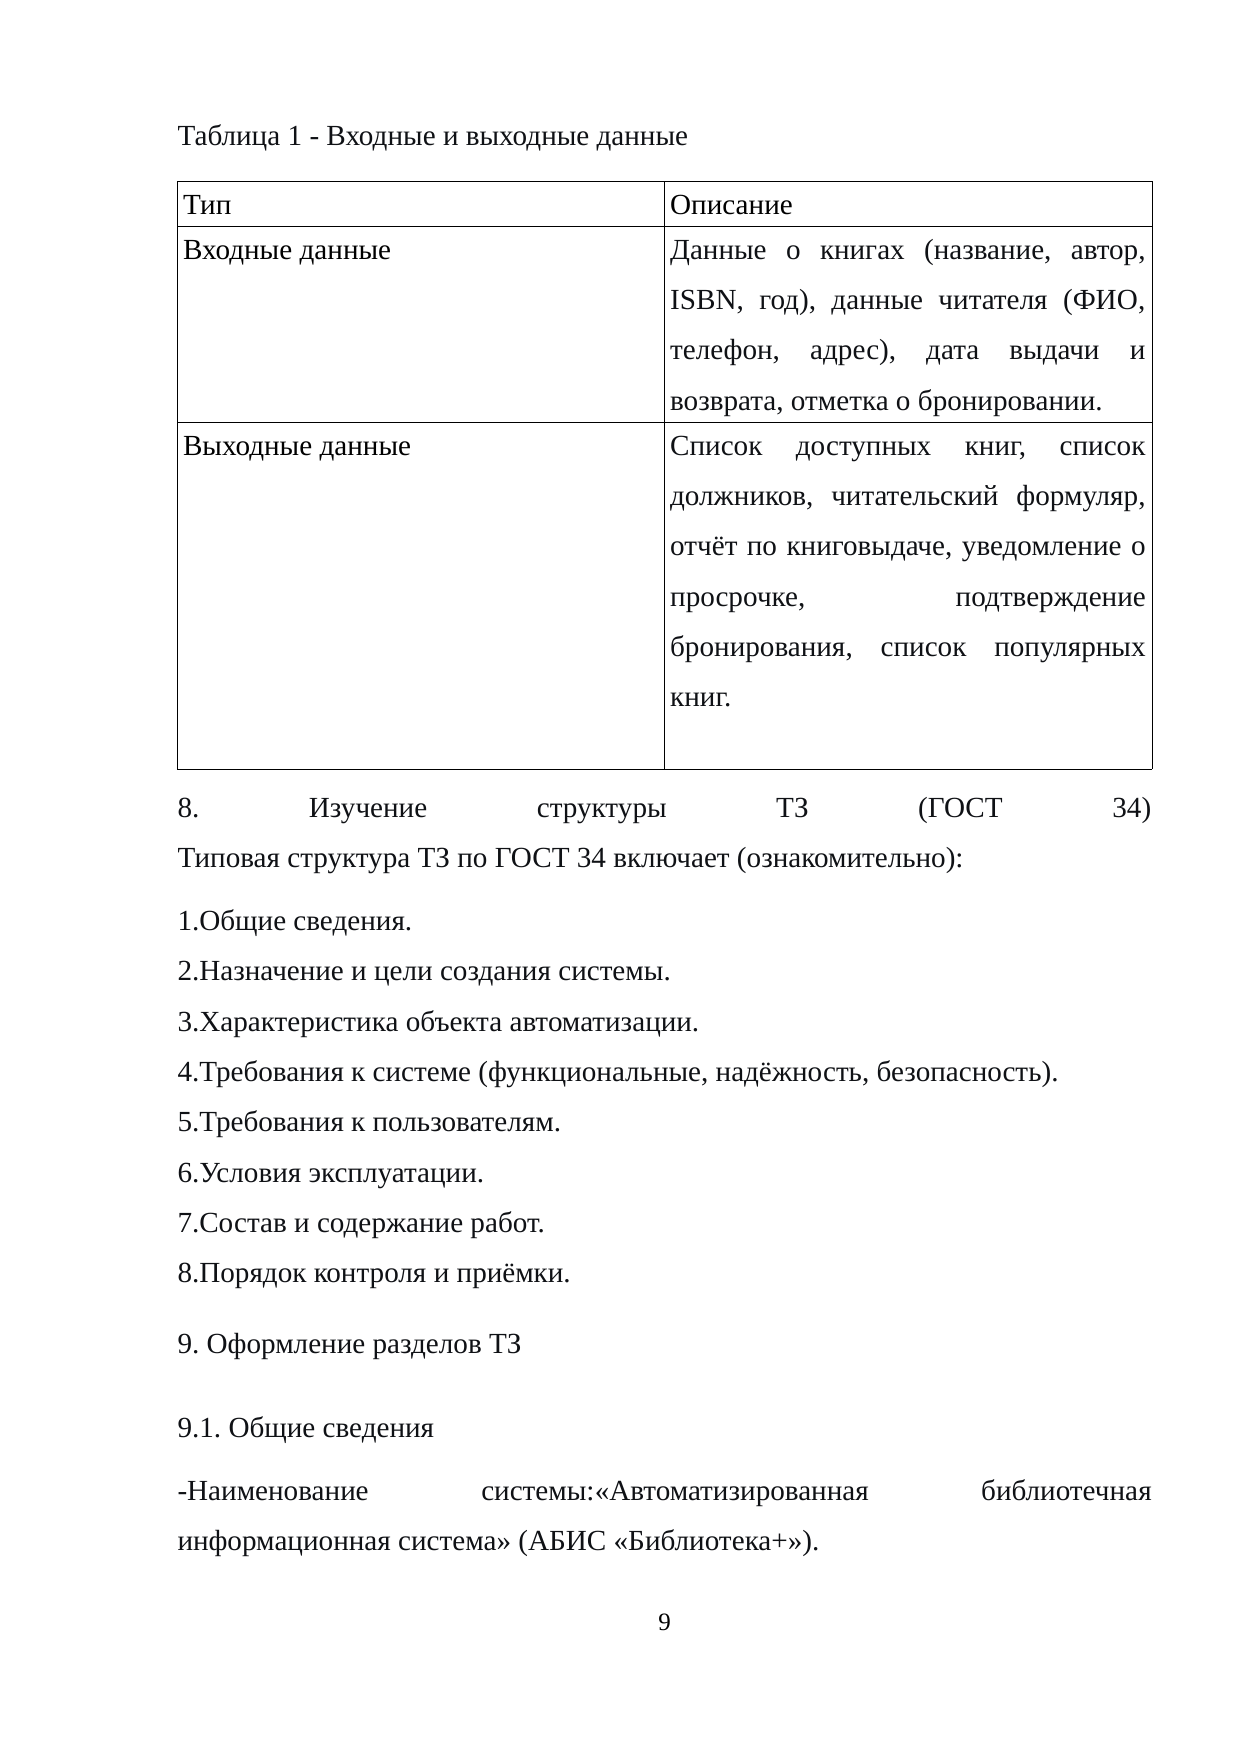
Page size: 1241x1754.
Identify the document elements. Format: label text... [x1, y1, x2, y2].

subtitle 9.1. Общие сведения [177, 1410, 1152, 1444]
table_header Тип [178, 182, 664, 226]
subtitle 8. Изучение структуры ТЗ (ГОСТ 34) Типовая структура ТЗ по ГОСТ 34 включает (ознакомительно): [177, 790, 1152, 874]
list Общие сведения. [177, 903, 1152, 937]
table_cell Выходные данные [178, 423, 664, 769]
table_header Описание [665, 182, 1152, 226]
table_cell Список доступных книг, список должников, читательский формуляр, отчёт по книговыдаче, уведомление о просрочке, подтверждение бронирования, список популярных книг. [665, 423, 1152, 769]
list Состав и содержание работ. [177, 1205, 1152, 1238]
list Порядок контроля и приёмки. [177, 1255, 1152, 1289]
table_cell Данные о книгах (название, автор, ISBN, год), данные читателя (ФИО, телефон, адрес), дата выдачи и возврата, отметка о бронировании. [665, 227, 1152, 422]
table_cell Входные данные [178, 227, 664, 422]
subtitle 9. Оформление разделов ТЗ [177, 1326, 1152, 1360]
list Условия эксплуатации. [177, 1155, 1152, 1188]
list -Наименование системы:«Автоматизированная библиотечная информационная система» (АБИС «Библиотека+»). [177, 1473, 1152, 1557]
list Характеристика объекта автоматизации. [177, 1004, 1152, 1037]
list Требования к системе (функциональные, надёжность, безопасность). [177, 1054, 1152, 1088]
list Требования к пользователям. [177, 1104, 1152, 1138]
list Назначение и цели создания системы. [177, 953, 1152, 987]
text Таблица 1 - Входные и выходные данные [177, 118, 1152, 152]
